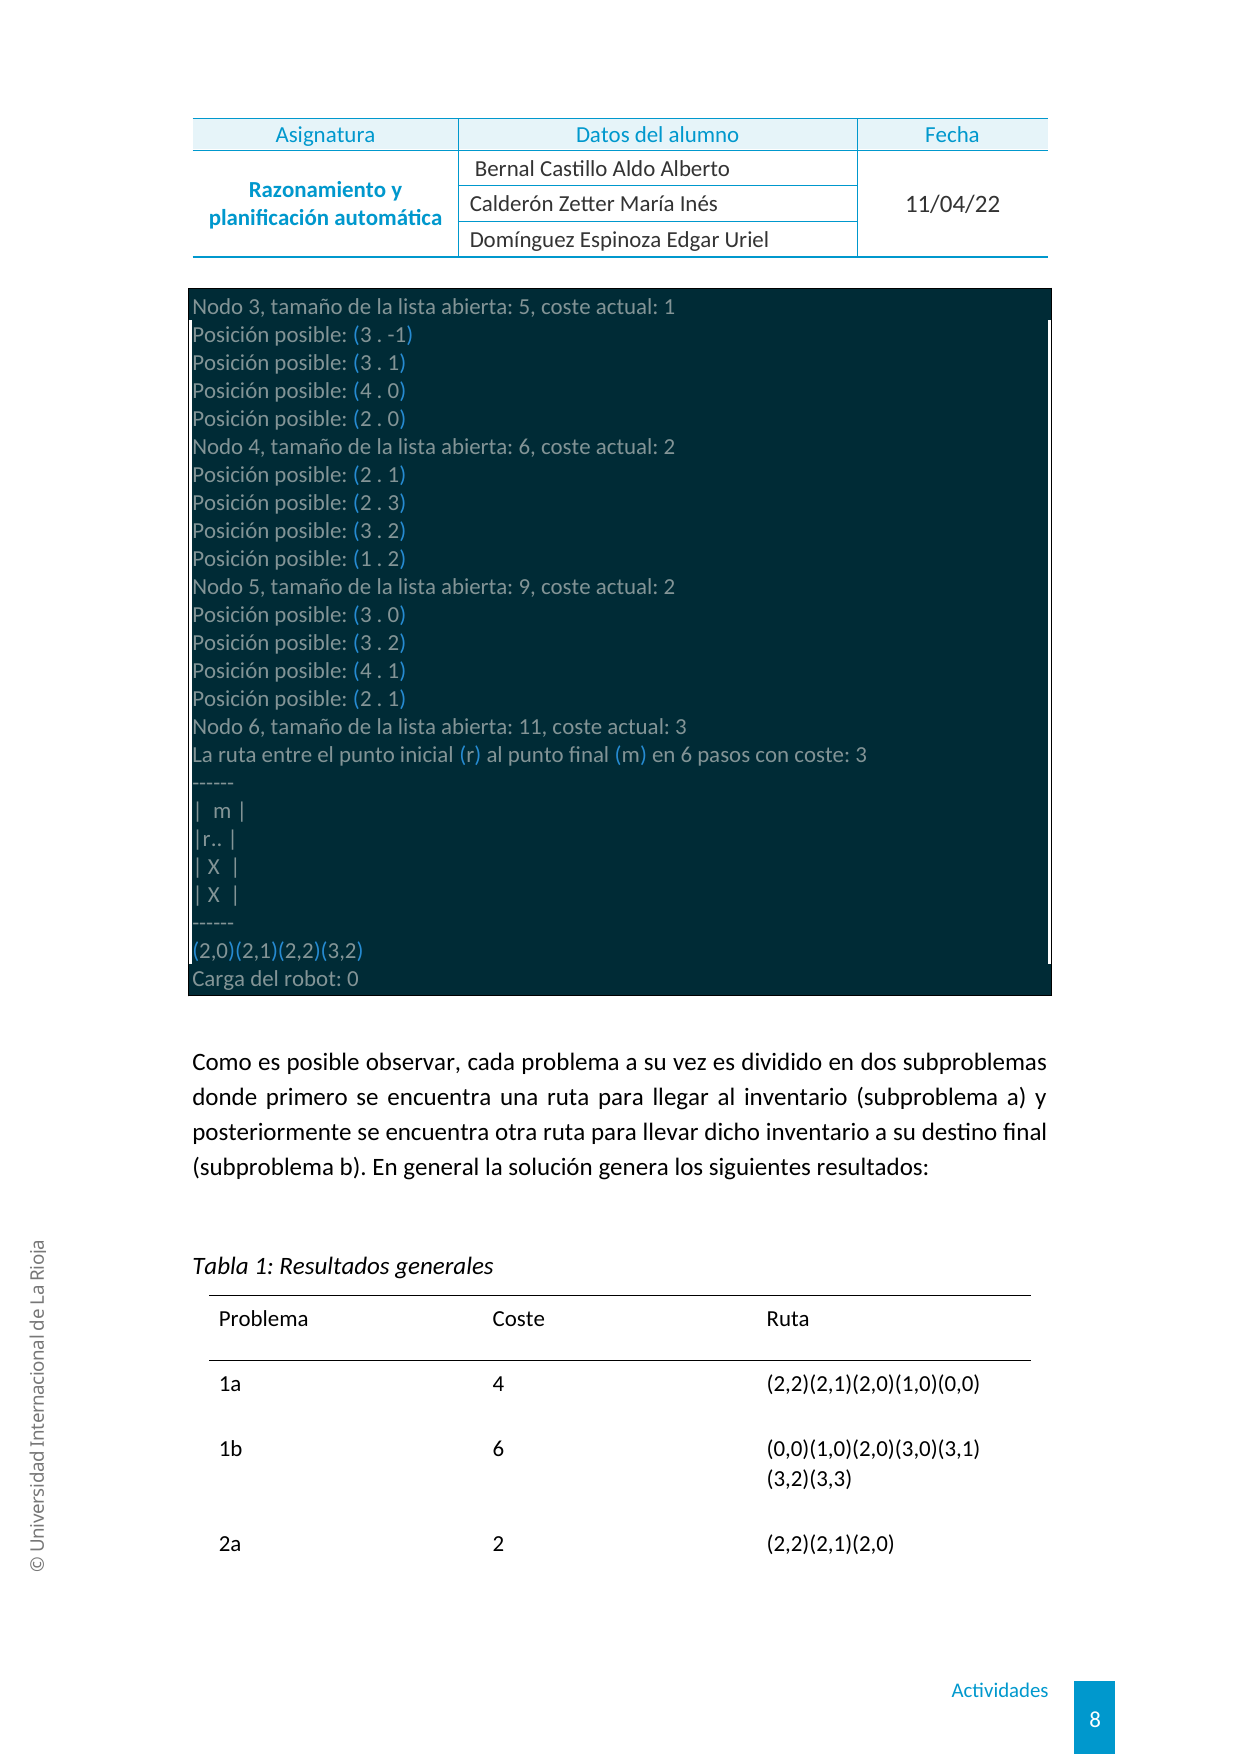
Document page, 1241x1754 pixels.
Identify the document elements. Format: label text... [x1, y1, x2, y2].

text Posición posible: (3 . -1) [192, 320, 1048, 348]
text La ruta entre el punto inicial (r) al punto final (m) en 6 pasos con coste: 3 [192, 740, 1048, 768]
table_header Problema [209, 1296, 483, 1360]
text © Universidad Internacional de La Rioja (UNIR) [24, 1221, 46, 1607]
text ------ [192, 908, 1048, 936]
text Tabla 1: Resultados generales [192, 1250, 1048, 1281]
text | X | [192, 852, 1048, 880]
table_cell 2a [209, 1520, 483, 1585]
text Carga del robot: 0 [189, 960, 1051, 995]
table_cell 1a [209, 1361, 483, 1425]
text Nodo 3, tamaño de la lista abierta: 5, coste actual: 1 [189, 289, 1051, 320]
text Posición posible: (1 . 2) [192, 544, 1048, 572]
text Posición posible: (3 . 1) [192, 348, 1048, 376]
text ------ [192, 768, 1048, 796]
text Posición posible: (3 . 2) [192, 516, 1048, 544]
table_cell (0,0)(1,0)(2,0)(3,0)(3,1)(3,2)(3,3) [757, 1425, 1031, 1520]
text Posición posible: (4 . 1) [192, 656, 1048, 684]
text | m | [192, 796, 1048, 824]
text Posición posible: (2 . 0) [192, 404, 1048, 432]
text Posición posible: (3 . 2) [192, 628, 1048, 656]
table_cell 2 [483, 1520, 757, 1585]
text Nodo 5, tamaño de la lista abierta: 9, coste actual: 2 [192, 572, 1048, 600]
text | X | [192, 880, 1048, 908]
text Posición posible: (2 . 3) [192, 488, 1048, 516]
text Posición posible: (4 . 0) [192, 376, 1048, 404]
table_cell (2,2)(2,1)(2,0)(1,0)(0,0) [757, 1361, 1031, 1425]
text Posición posible: (3 . 0) [192, 600, 1048, 628]
text (2,0)(2,1)(2,2)(3,2) [192, 936, 1048, 960]
table_cell (2,2)(2,1)(2,0) [757, 1520, 1031, 1585]
text Nodo 4, tamaño de la lista abierta: 6, coste actual: 2 [192, 432, 1048, 460]
table_cell 6 [483, 1425, 757, 1520]
table_cell 1b [209, 1425, 483, 1520]
text Posición posible: (2 . 1) [192, 460, 1048, 488]
text |r.. | [192, 824, 1048, 852]
table_header Ruta [757, 1296, 1031, 1360]
text Nodo 6, tamaño de la lista abierta: 11, coste actual: 3 [192, 712, 1048, 740]
text Como es posible observar, cada problema a su vez es dividido en dos subproblemas donde primero se encuentra una ruta para llegar al inventario (subproblema a) y posteriormente se encuentra otra ruta para llevar dicho inventario a su destino final (subproblema b). En general la solución genera los siguientes resultados: [192, 1046, 1048, 1181]
table_cell 4 [483, 1361, 757, 1425]
table_header Coste [483, 1296, 757, 1360]
text Posición posible: (2 . 1) [192, 684, 1048, 712]
